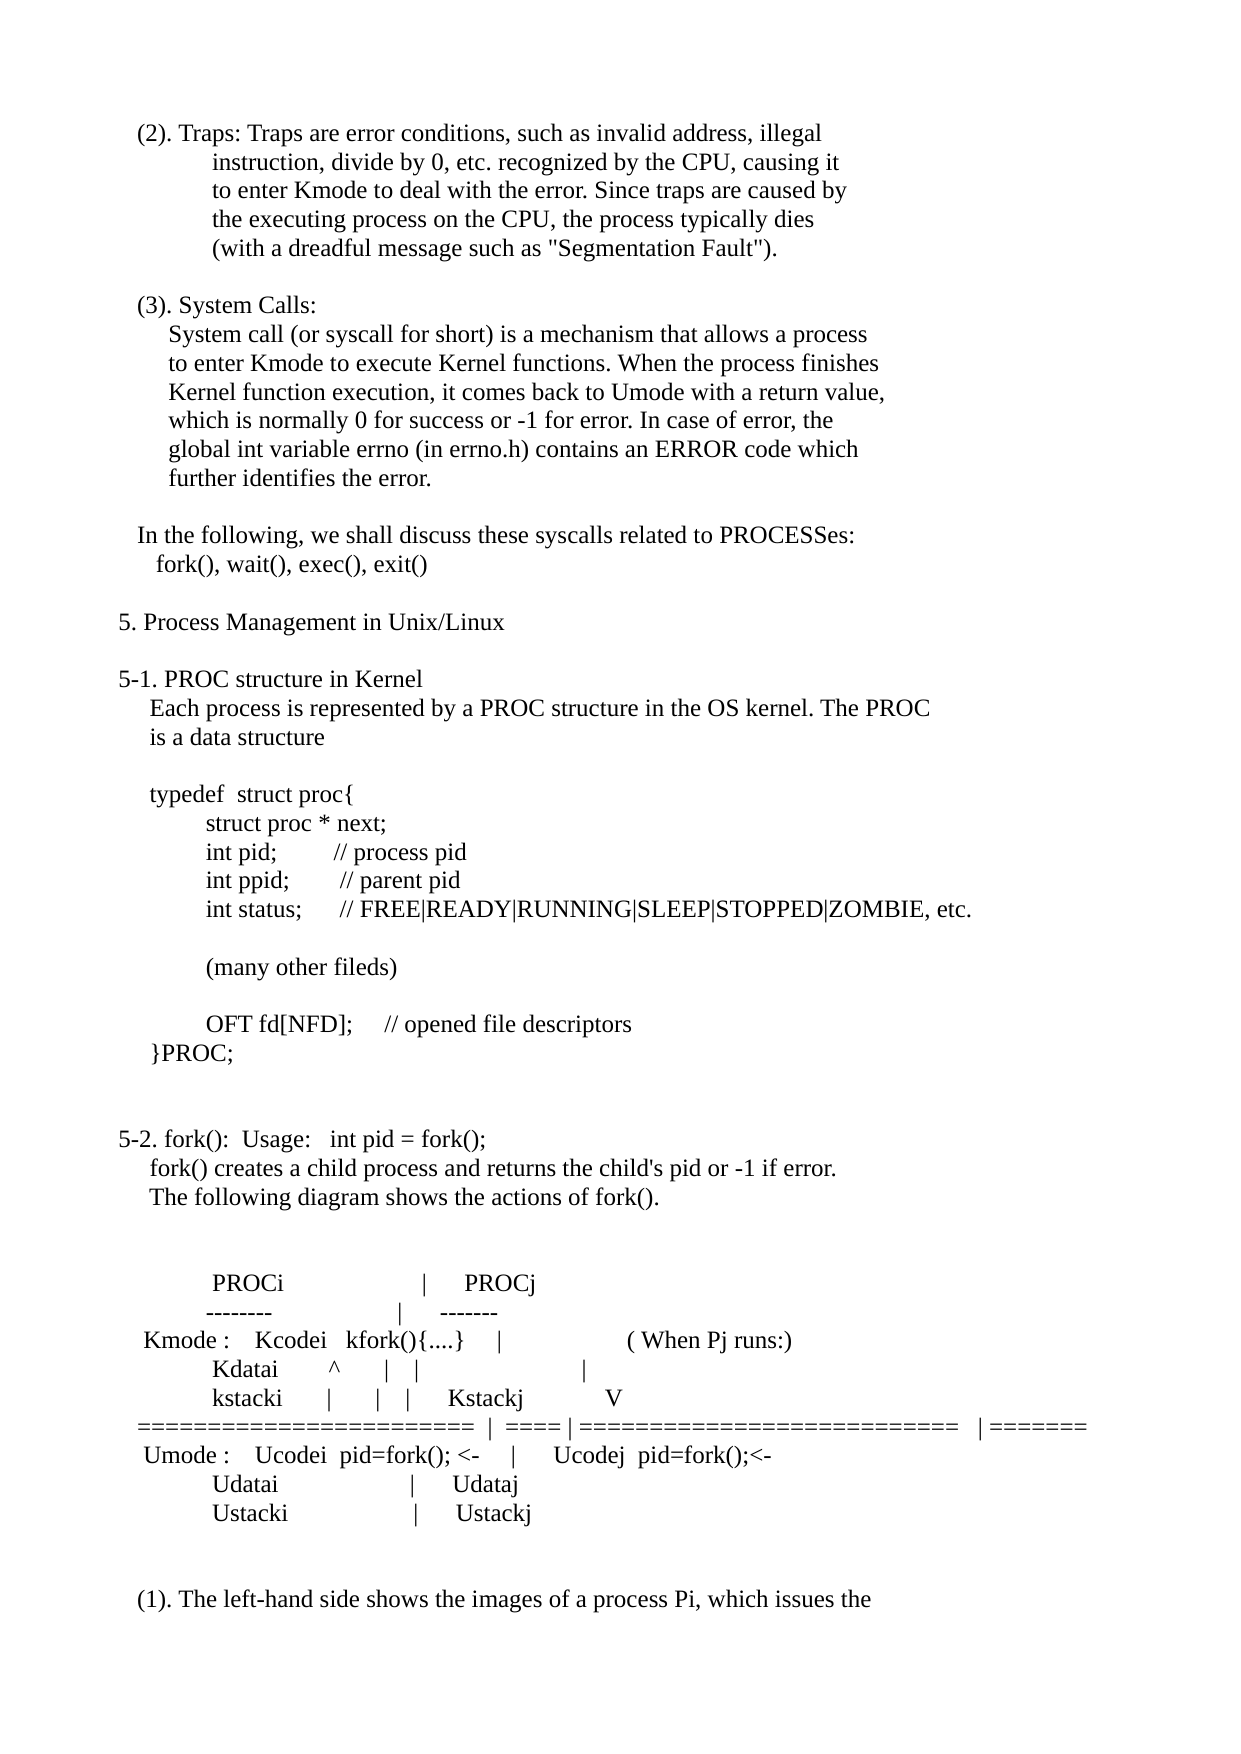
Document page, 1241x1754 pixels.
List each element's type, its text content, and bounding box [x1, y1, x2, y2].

text the executing process on the CPU, the process typically dies [118, 204, 1122, 233]
text -------- | ------- [118, 1297, 1122, 1326]
text typedef struct proc{ [118, 779, 1122, 808]
text which is normally 0 for success or -1 for error. In case of error, the [118, 406, 1122, 434]
text OFT fd[NFD]; // opened file descriptors [118, 1009, 1122, 1038]
text struct proc * next; [118, 808, 1122, 837]
text Kmode : Kcodei kfork(){....} | ( When Pj runs:) [118, 1326, 1122, 1354]
text (2). Traps: Traps are error conditions, such as invalid address, illegal [118, 118, 1122, 147]
text (3). System Calls: [118, 291, 1122, 319]
text fork() creates a child process and returns the child's pid or -1 if error. [118, 1153, 1122, 1182]
text 5. Process Management in Unix/Linux [118, 607, 1122, 636]
text Each process is represented by a PROC structure in the OS kernel. The PROC [118, 693, 1122, 722]
text fork(), wait(), exec(), exit() [118, 549, 1122, 578]
text (1). The left-hand side shows the images of a process Pi, which issues the [118, 1584, 1122, 1613]
text (many other fileds) [118, 952, 1122, 981]
text Kdatai ^ | | | [118, 1354, 1122, 1383]
text further identifies the error. [118, 463, 1122, 492]
text }PROC; [118, 1038, 1122, 1067]
text int ppid; // parent pid [118, 866, 1122, 894]
text kstacki | | | Kstackj V [118, 1383, 1122, 1412]
text ======================== | ==== | =========================== | ======= [118, 1412, 1122, 1441]
text PROCi | PROCj [118, 1268, 1122, 1297]
text The following diagram shows the actions of fork(). [118, 1182, 1122, 1211]
text is a data structure [118, 722, 1122, 751]
text global int variable errno (in errno.h) contains an ERROR code which [118, 434, 1122, 463]
text int pid; // process pid [118, 837, 1122, 866]
text System call (or syscall for short) is a mechanism that allows a process [118, 319, 1122, 348]
text 5-2. fork(): Usage: int pid = fork(); [118, 1124, 1122, 1153]
text 5-1. PROC structure in Kernel [118, 664, 1122, 693]
text (with a dreadful message such as "Segmentation Fault"). [118, 233, 1122, 262]
text Udatai | Udataj [118, 1469, 1122, 1498]
text instruction, divide by 0, etc. recognized by the CPU, causing it [118, 147, 1122, 176]
text int status; // FREE|READY|RUNNING|SLEEP|STOPPED|ZOMBIE, etc. [118, 894, 1122, 923]
text Kernel function execution, it comes back to Umode with a return value, [118, 377, 1122, 406]
text Ustacki | Ustackj [118, 1498, 1122, 1527]
text to enter Kmode to execute Kernel functions. When the process finishes [118, 348, 1122, 377]
text Umode : Ucodei pid=fork(); <- | Ucodej pid=fork();<- [118, 1441, 1122, 1469]
text to enter Kmode to deal with the error. Since traps are caused by [118, 176, 1122, 204]
text In the following, we shall discuss these syscalls related to PROCESSes: [118, 521, 1122, 549]
